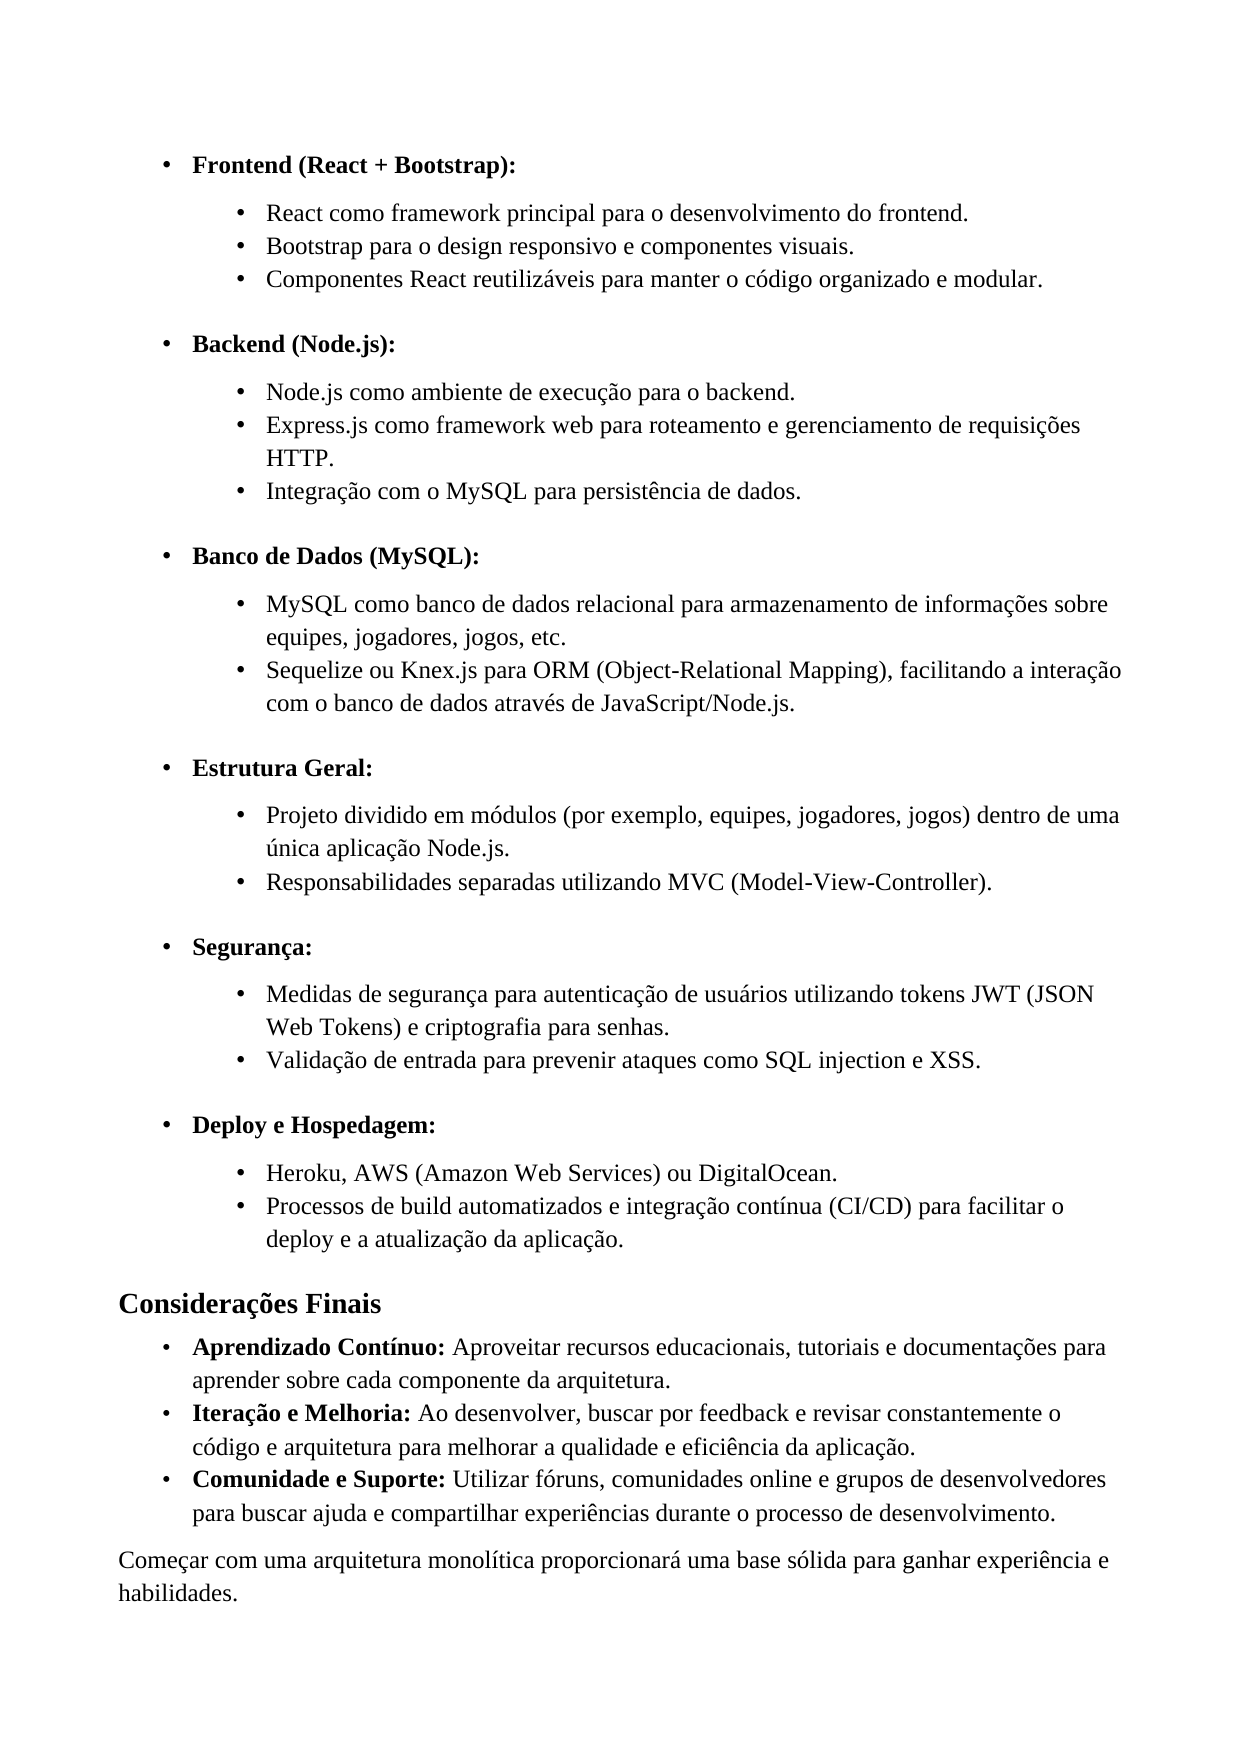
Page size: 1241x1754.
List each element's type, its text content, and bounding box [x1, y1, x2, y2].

list Responsabilidades separadas utilizando MVC (Model-View-Controller). [236, 867, 1122, 895]
list Componentes React reutilizáveis para manter o código organizado e modular. [236, 264, 1122, 293]
list Deploy e Hospedagem: [162, 1111, 1122, 1139]
list Heroku, AWS (Amazon Web Services) ou DigitalOcean. [236, 1158, 1122, 1187]
list React como framework principal para o desenvolvimento do frontend. [236, 198, 1122, 227]
list Sequelize ou Knex.js para ORM (Object-Relational Mapping), facilitando a interação com o banco de dados através de JavaScript/Node.js. [236, 655, 1122, 716]
list Banco de Dados (MySQL): [162, 541, 1122, 570]
list Medidas de segurança para autenticação de usuários utilizando tokens JWT (JSON Web Tokens) e criptografia para senhas. [236, 979, 1122, 1041]
list Estrutura Geral: [162, 753, 1122, 782]
list Aprendizado Contínuo: Aproveitar recursos educacionais, tutoriais e documentações para aprender sobre cada componente da arquitetura. [162, 1332, 1122, 1394]
list Backend (Node.js): [162, 329, 1122, 358]
list Iteração e Melhoria: Ao desenvolver, buscar por feedback e revisar constantemente o código e arquitetura para melhorar a qualidade e eficiência da aplicação. [162, 1398, 1122, 1460]
list Integração com o MySQL para persistência de dados. [236, 476, 1122, 504]
list Projeto dividido em módulos (por exemplo, equipes, jogadores, jogos) dentro de uma única aplicação Node.js. [236, 801, 1122, 862]
list Comunidade e Suporte: Utilizar fóruns, comunidades online e grupos de desenvolvedores para buscar ajuda e compartilhar experiências durante o processo de desenvolvimento. [162, 1464, 1122, 1526]
text Começar com uma arquitetura monolítica proporcionará uma base sólida para ganhar experiência e habilidades. [118, 1545, 1122, 1607]
list Segurança: [162, 932, 1122, 961]
text Considerações Finais [118, 1286, 1122, 1320]
list MySQL como banco de dados relacional para armazenamento de informações sobre equipes, jogadores, jogos, etc. [236, 589, 1122, 650]
list Bootstrap para o design responsivo e componentes visuais. [236, 231, 1122, 260]
list Frontend (React + Bootstrap): [162, 150, 1122, 179]
list Processos de build automatizados e integração contínua (CI/CD) para facilitar o deploy e a atualização da aplicação. [236, 1191, 1122, 1253]
list Validação de entrada para prevenir ataques como SQL injection e XSS. [236, 1045, 1122, 1074]
list Express.js como framework web para roteamento e gerenciamento de requisições HTTP. [236, 410, 1122, 472]
list Node.js como ambiente de execução para o backend. [236, 377, 1122, 406]
